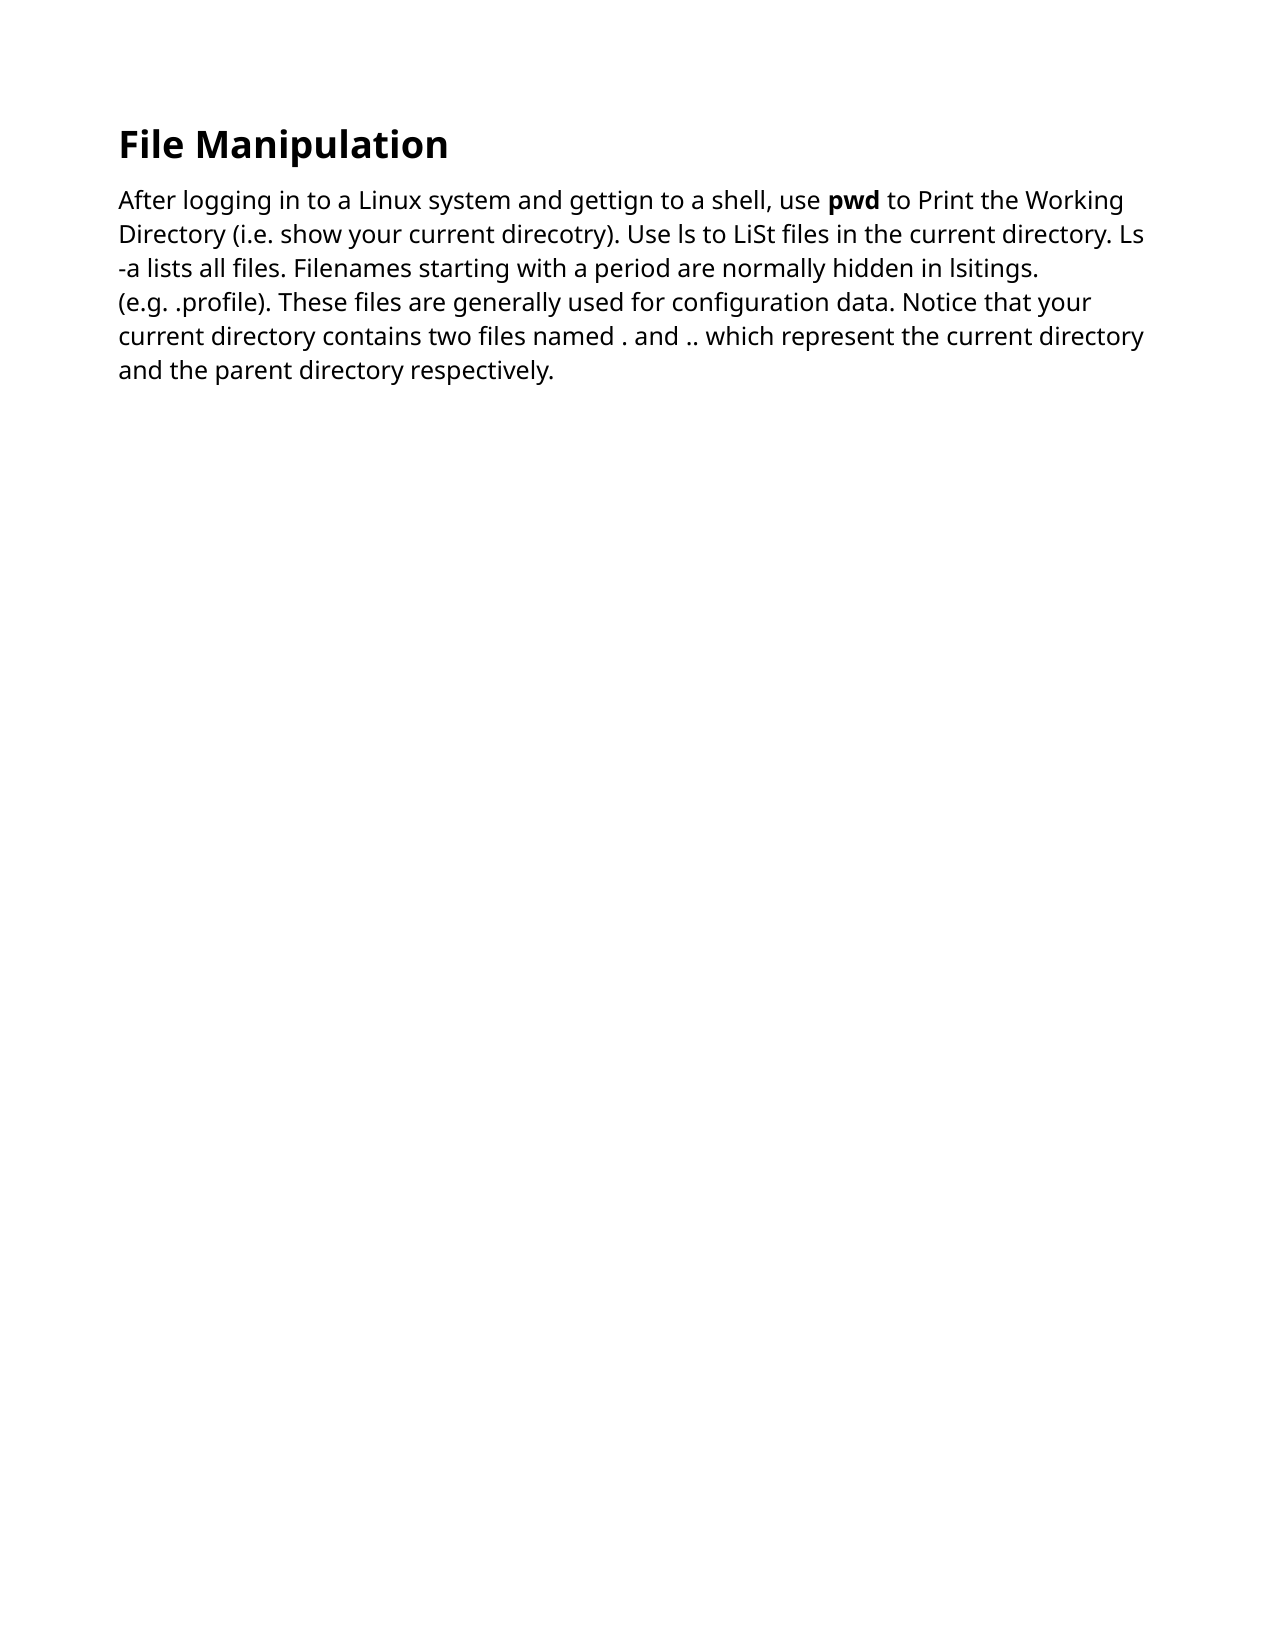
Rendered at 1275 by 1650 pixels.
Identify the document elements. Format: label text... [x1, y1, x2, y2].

subtitle File Manipulation [118, 118, 1157, 170]
text After logging in to a Linux system and gettign to a shell, use pwd to Print the Working Directory (i.e. show your current direcotry). Use ls to LiSt files in the current directory. Ls -a lists all files. Filenames starting with a period are normally hidden in lsitings. (e.g. .profile). These files are generally used for configuration data. Notice that your current directory contains two files named . and .. which represent the current directory and the parent directory respectively. [118, 182, 1157, 387]
